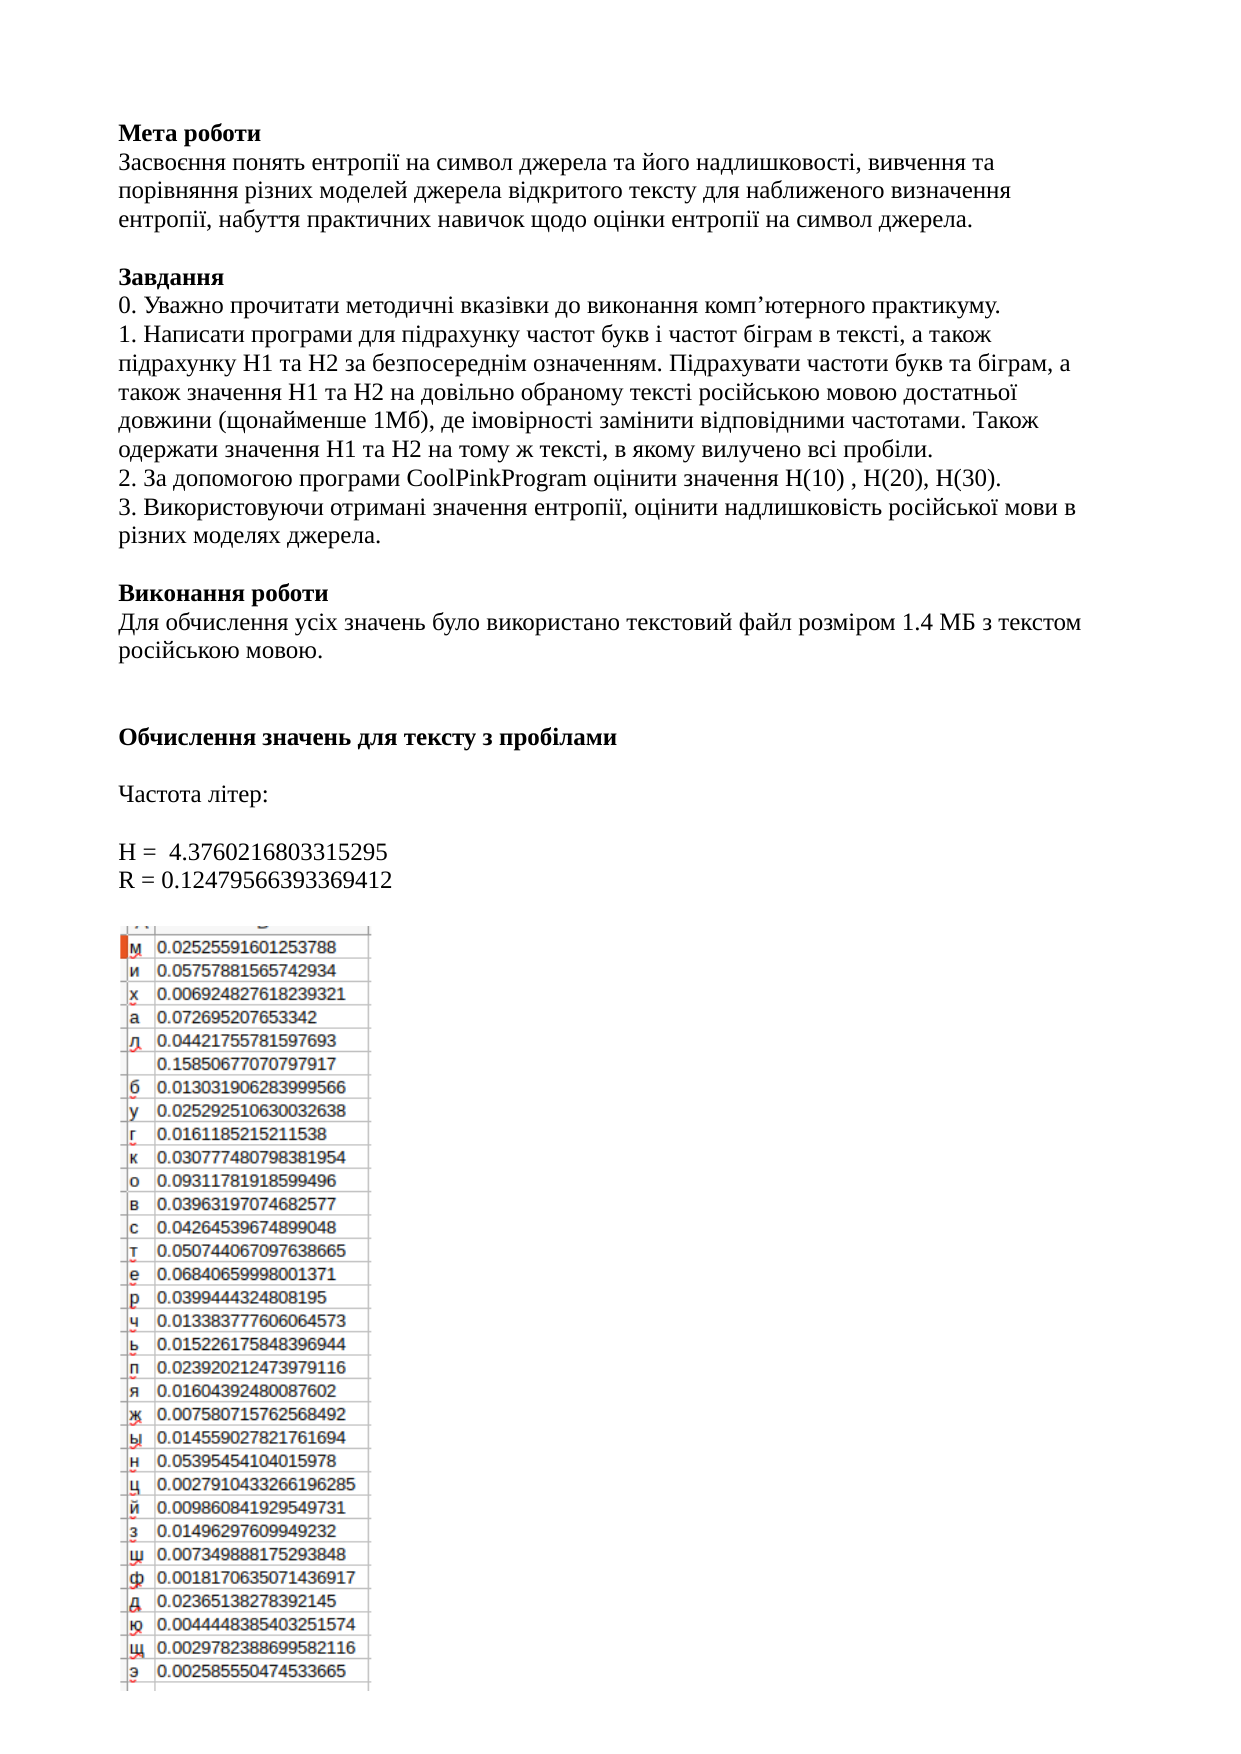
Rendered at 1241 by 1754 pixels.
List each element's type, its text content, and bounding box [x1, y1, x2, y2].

text Частота літер: [118, 779, 1122, 808]
text H = 4.3760216803315295 [118, 837, 1122, 866]
picture [120, 926, 372, 1691]
text Засвоєння понять ентропії на символ джерела та його надлишковості, вивчення та [118, 147, 1122, 176]
text одержати значення H1 та H2 на тому ж тексті, в якому вилучено всі пробіли. [118, 434, 1122, 463]
text ентропії, набуття практичних навичок щодо оцінки ентропії на символ джерела. [118, 204, 1122, 233]
text довжини (щонайменше 1Мб), де імовірності замінити відповідними частотами. Також [118, 406, 1122, 434]
text різних моделях джерела. [118, 521, 1122, 549]
text Виконання роботи [118, 578, 1122, 607]
text 3. Використовуючи отримані значення ентропії, оцінити надлишковість російської мови в [118, 492, 1122, 521]
text 1. Написати програми для підрахунку частот букв і частот біграм в тексті, а також [118, 319, 1122, 348]
text порівняння різних моделей джерела відкритого тексту для наближеного визначення [118, 176, 1122, 204]
text Мета роботи [118, 118, 1122, 147]
text R = 0.12479566393369412 [118, 866, 1122, 894]
text Завдання [118, 262, 1122, 291]
text 2. За допомогою програми CoolPinkProgram оцінити значення H(10) , H(20), H(30). [118, 463, 1122, 492]
text 0. Уважно прочитати методичні вказівки до виконання комп’ютерного практикуму. [118, 291, 1122, 319]
text також значення H1 та H2 на довільно обраному тексті російською мовою достатньої [118, 377, 1122, 406]
text підрахунку H1 та H2 за безпосереднім означенням. Підрахувати частоти букв та біграм, а [118, 348, 1122, 377]
text Обчислення значень для тексту з пробілами [118, 722, 1122, 751]
text Для обчислення усіх значень було використано текстовий файл розміром 1.4 МБ з текстом російською мовою. [118, 607, 1122, 664]
